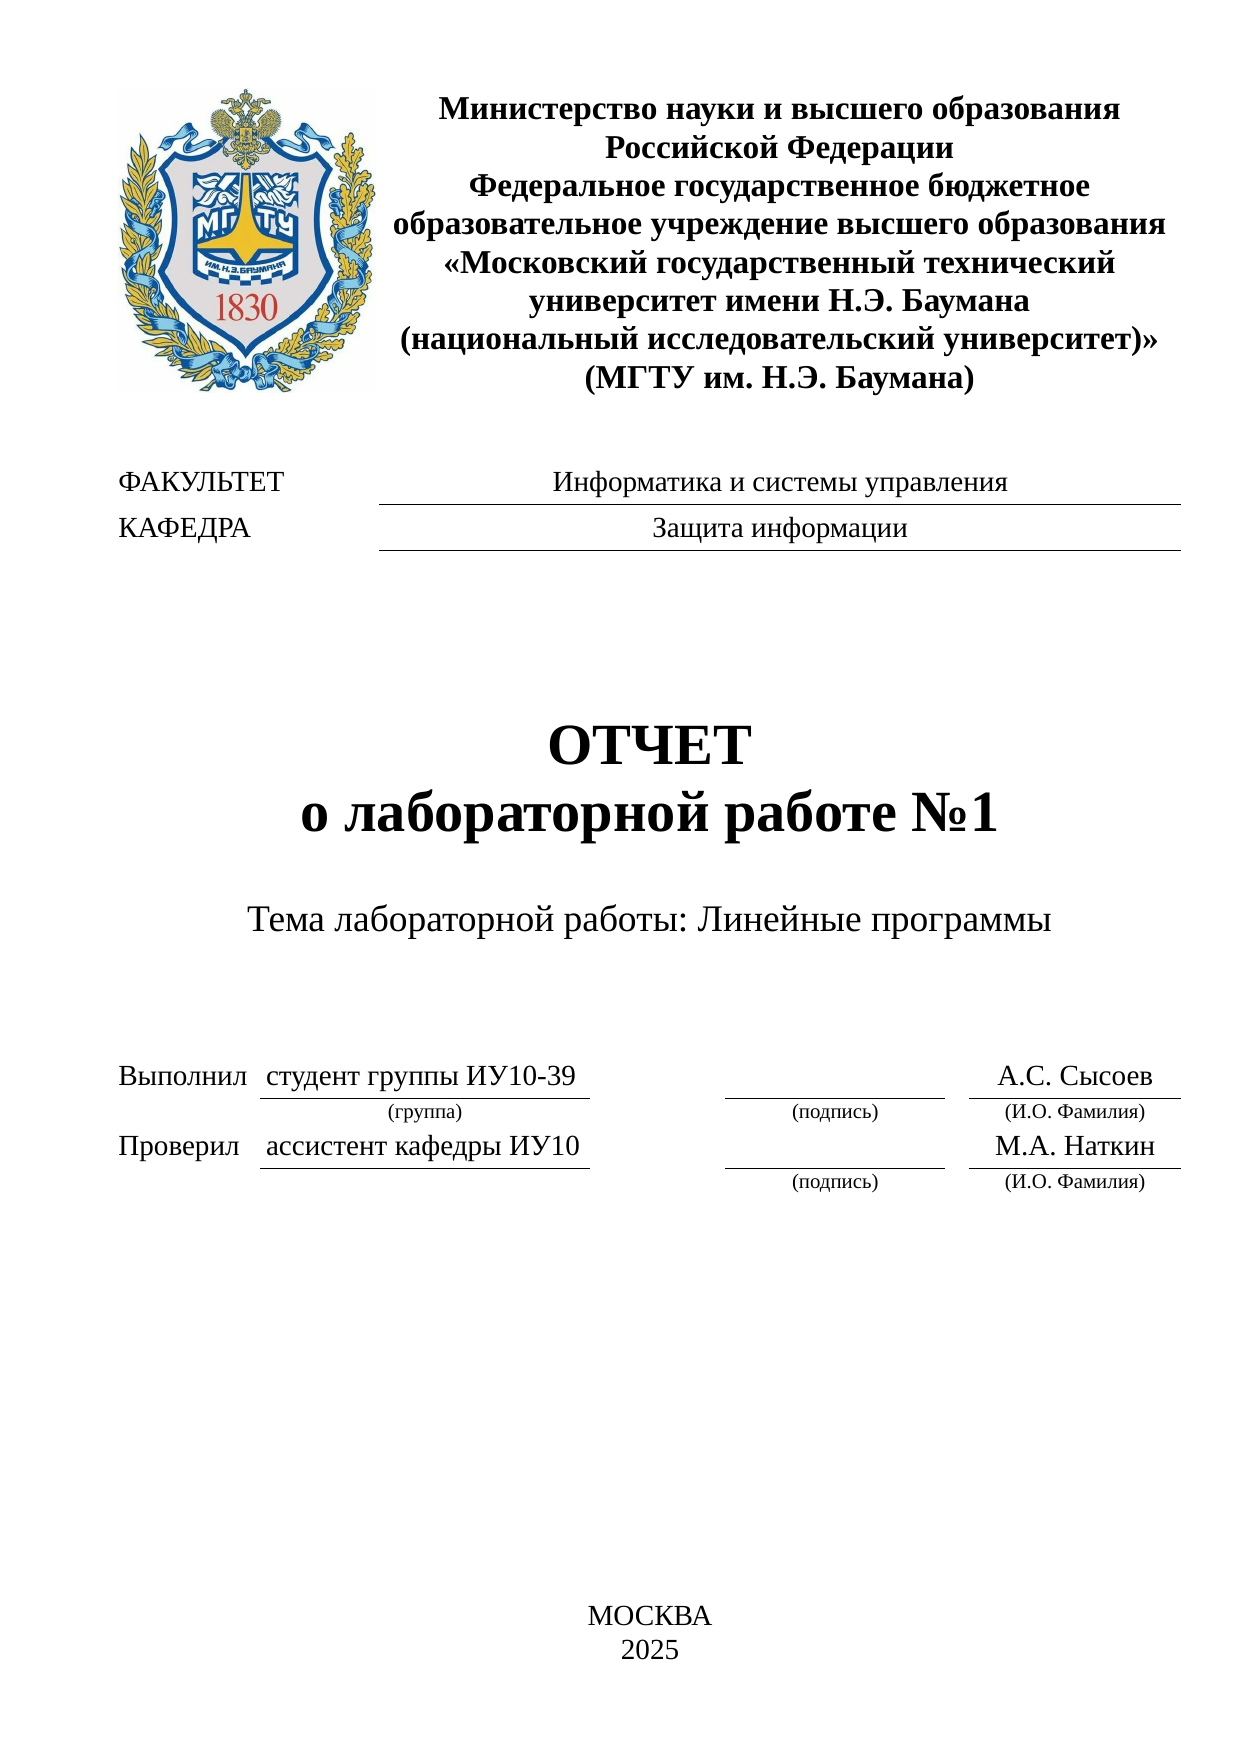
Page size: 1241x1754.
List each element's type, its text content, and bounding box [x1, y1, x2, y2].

picture [118, 88, 376, 393]
table_cell ассистент кафедры ИУ10 [260, 1123, 589, 1168]
table_cell [590, 1098, 725, 1123]
table_header [945, 1053, 969, 1098]
table_cell [945, 1098, 969, 1123]
table_cell (И.О. Фамилия) [969, 1099, 1181, 1123]
table_cell (подпись) [725, 1099, 945, 1123]
table_cell [725, 1123, 945, 1168]
table_cell [118, 1098, 260, 1123]
table_cell [945, 1168, 969, 1193]
table_cell [945, 1123, 969, 1168]
table_header [725, 1053, 945, 1098]
table_cell (подпись) [725, 1169, 945, 1193]
table_header А.С. Сысоев [969, 1053, 1181, 1098]
table_cell Защита информации [379, 505, 1181, 550]
table_header ФАКУЛЬТЕТ [118, 459, 379, 504]
table_cell М.А. Наткин [969, 1123, 1181, 1168]
table_header [590, 1053, 725, 1098]
title ОТЧЕТ о лабораторной работе №1 [118, 710, 1181, 844]
table_cell (И.О. Фамилия) [969, 1169, 1181, 1193]
table_cell [590, 1168, 725, 1193]
table_cell [118, 1168, 260, 1193]
table_cell [260, 1169, 589, 1193]
subtitle Тема лабораторной работы: Линейные программы [118, 896, 1181, 939]
table_header студент группы ИУ10-39 [260, 1053, 589, 1098]
table_header Информатика и системы управления [379, 459, 1181, 504]
table_cell КАФЕДРА [118, 504, 379, 550]
table_cell [590, 1123, 725, 1168]
table_header Выполнил [118, 1053, 260, 1098]
table_cell (группа) [260, 1099, 589, 1123]
table_cell Проверил [118, 1123, 260, 1168]
